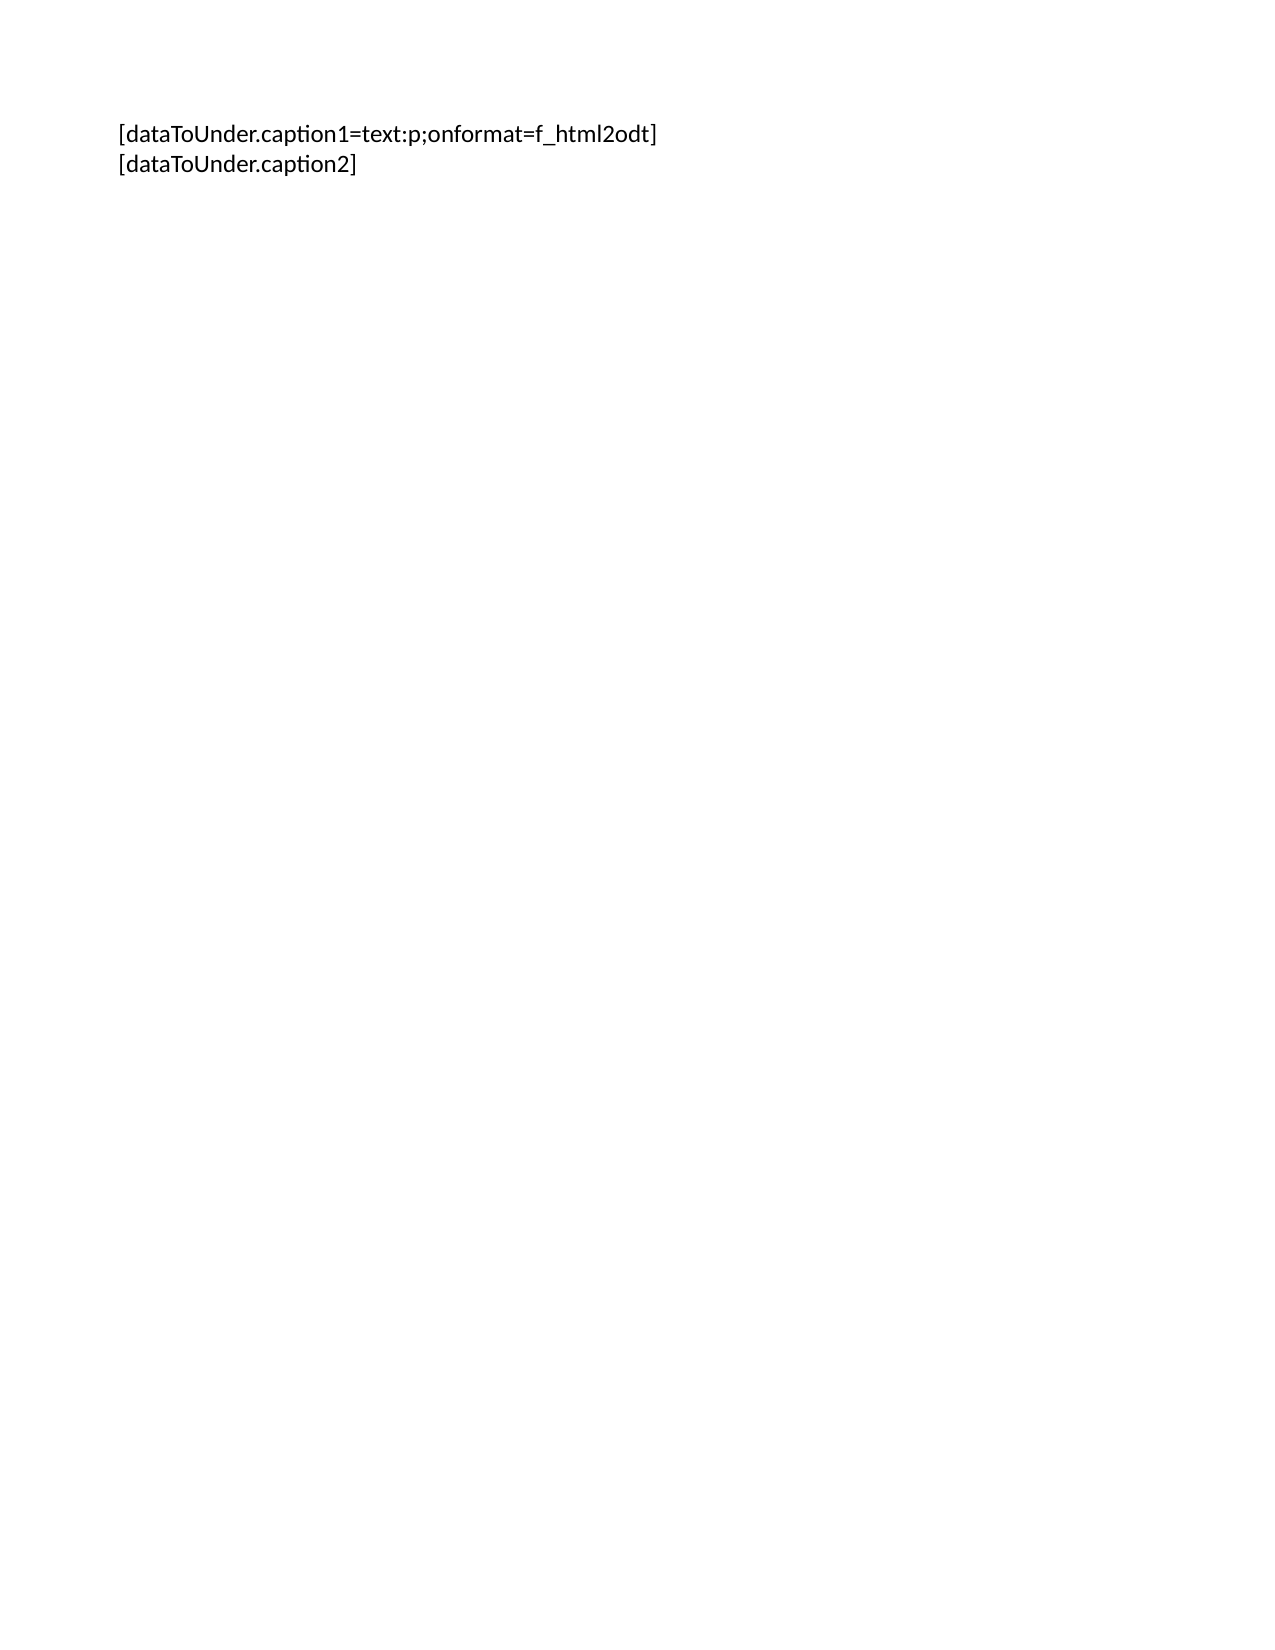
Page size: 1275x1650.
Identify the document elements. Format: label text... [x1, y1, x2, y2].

text [dataToUnder.caption2] [118, 149, 1157, 179]
text [dataToUnder.caption1=text:p;onformat=f_html2odt] [118, 118, 1157, 149]
